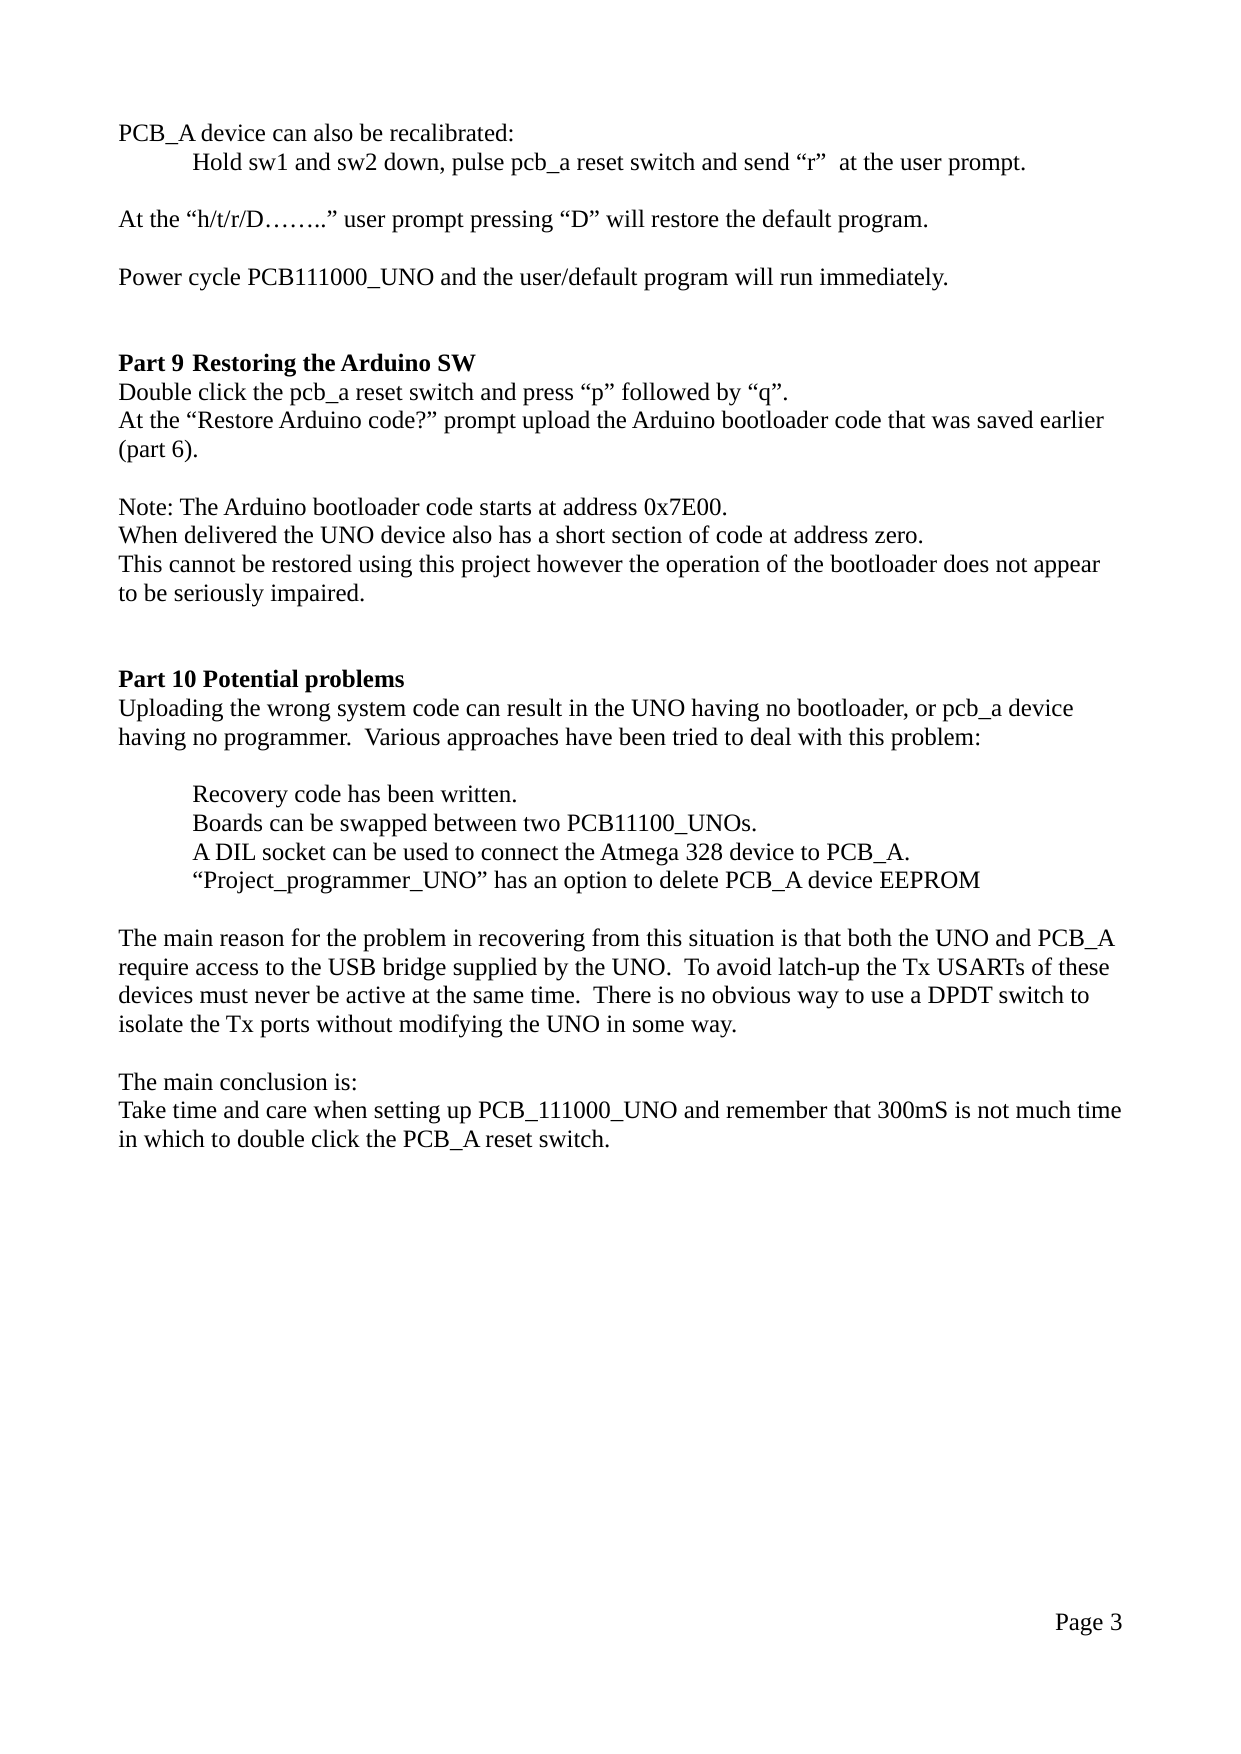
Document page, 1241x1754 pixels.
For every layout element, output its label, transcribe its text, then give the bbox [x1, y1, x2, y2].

text Power cycle PCB111000_UNO and the user/default program will run immediately. [118, 262, 1122, 291]
text Recovery code has been written. [118, 779, 1122, 808]
text Double click the pcb_a reset switch and press “p” followed by “q”. [118, 377, 1122, 406]
text Take time and care when setting up PCB_111000_UNO and remember that 300mS is not much time in which to double click the PCB_A reset switch. [118, 1096, 1122, 1153]
text Uploading the wrong system code can result in the UNO having no bootloader, or pcb_a device having no programmer. Various approaches have been tried to deal with this problem: [118, 693, 1122, 751]
text The main conclusion is: [118, 1067, 1122, 1096]
text At the “h/t/r/D……..” user prompt pressing “D” will restore the default program. [118, 204, 1122, 233]
text The main reason for the problem in recovering from this situation is that both the UNO and PCB_A require access to the USB bridge supplied by the UNO. To avoid latch-up the Tx USARTs of these devices must never be active at the same time. There is no obvious way to use a DPDT switch to isolate the Tx ports without modifying the UNO in some way. [118, 923, 1122, 1038]
text Boards can be swapped between two PCB11100_UNOs. [118, 808, 1122, 837]
text Note: The Arduino bootloader code starts at address 0x7E00. [118, 492, 1122, 521]
text Part 10 Potential problems [118, 664, 1122, 693]
text This cannot be restored using this project however the operation of the bootloader does not appear to be seriously impaired. [118, 549, 1122, 607]
text A DIL socket can be used to connect the Atmega 328 device to PCB_A. [118, 837, 1122, 866]
text At the “Restore Arduino code?” prompt upload the Arduino bootloader code that was saved earlier (part 6). [118, 406, 1122, 463]
text When delivered the UNO device also has a short section of code at address zero. [118, 521, 1122, 549]
text Part 9 Restoring the Arduino SW [118, 348, 1122, 377]
text “Project_programmer_UNO” has an option to delete PCB_A device EEPROM [118, 866, 1122, 894]
text Hold sw1 and sw2 down, pulse pcb_a reset switch and send “r” at the user prompt. [118, 147, 1122, 176]
text PCB_A device can also be recalibrated: [118, 118, 1122, 147]
